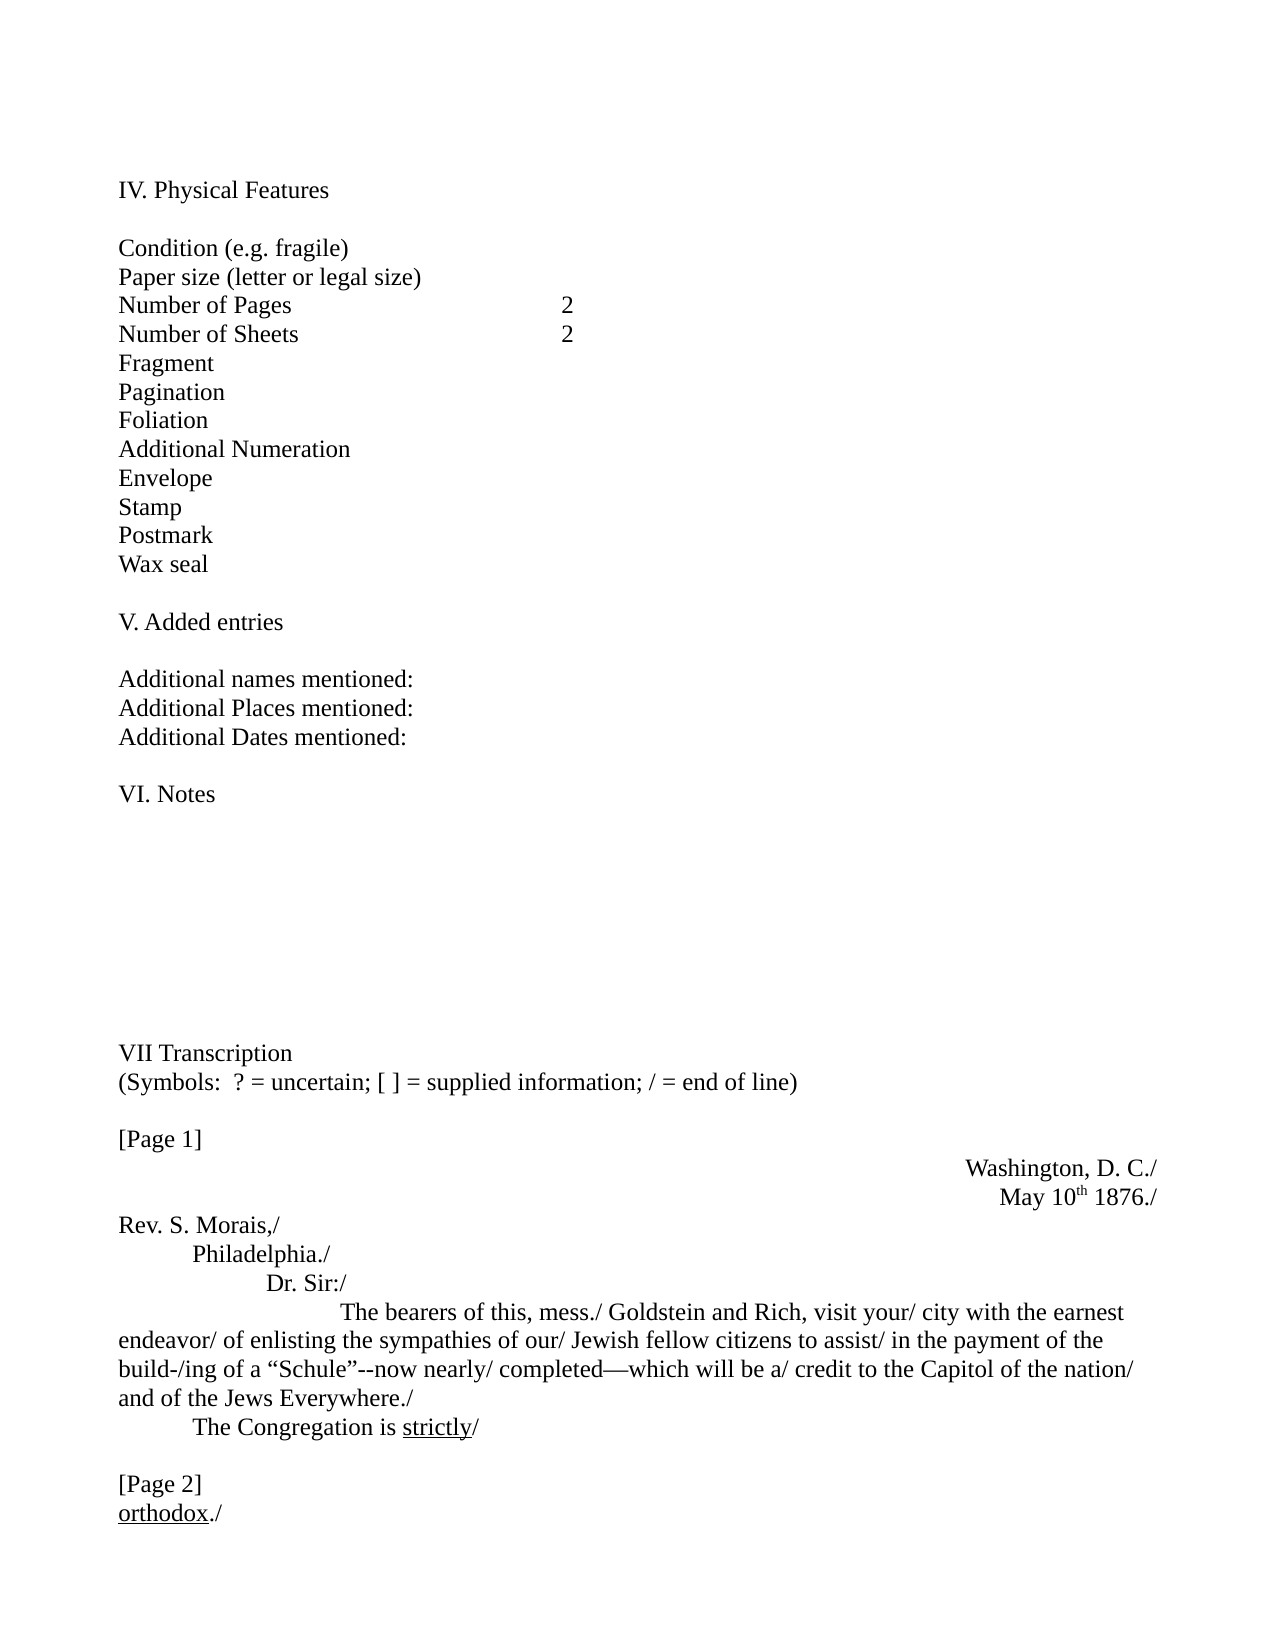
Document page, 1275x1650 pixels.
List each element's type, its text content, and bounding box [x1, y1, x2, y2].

text V. Added entries [118, 607, 1157, 636]
text Additional names mentioned: [118, 664, 1157, 693]
text Fragment [118, 348, 1157, 377]
text Philadelphia./ [118, 1239, 1157, 1268]
text The Congregation is strictly/ [118, 1412, 1157, 1441]
text May 10th 1876./ [118, 1182, 1157, 1211]
text [Page 2] [118, 1469, 1157, 1498]
text VI. Notes [118, 779, 1157, 808]
text Dr. Sir:/ [118, 1268, 1157, 1297]
text Additional Numeration [118, 434, 1157, 463]
text Number of Sheets 2 [118, 319, 1157, 348]
text The bearers of this, mess./ Goldstein and Rich, visit your/ city with the earnest endeavor/ of enlisting the sympathies of our/ Jewish fellow citizens to assist/ in the payment of the build-/ing of a “Schule”--now nearly/ completed—which will be a/ credit to the Capitol of the nation/ and of the Jews Everywhere./ [118, 1297, 1157, 1412]
text Envelope [118, 463, 1157, 492]
text Pagination [118, 377, 1157, 406]
text Paper size (letter or legal size) [118, 262, 1157, 291]
text (Symbols: ? = uncertain; [ ] = supplied information; / = end of line) [118, 1067, 1157, 1096]
text Rev. S. Morais,/ [118, 1211, 1157, 1239]
text orthodox./ [118, 1498, 1157, 1527]
text IV. Physical Features [118, 176, 1157, 204]
text Wax seal [118, 549, 1157, 578]
text VII Transcription [118, 1038, 1157, 1067]
text [Page 1] [118, 1124, 1157, 1153]
text Condition (e.g. fragile) [118, 233, 1157, 262]
text Postma rk [118, 521, 1157, 549]
text Additional Dates mentioned: [118, 722, 1157, 751]
text Foliation [118, 406, 1157, 434]
text Stamp [118, 492, 1157, 521]
text Washington, D. C./ [118, 1153, 1157, 1182]
text Additional Places mentioned: [118, 693, 1157, 722]
text Number of Pages 2 [118, 291, 1157, 319]
